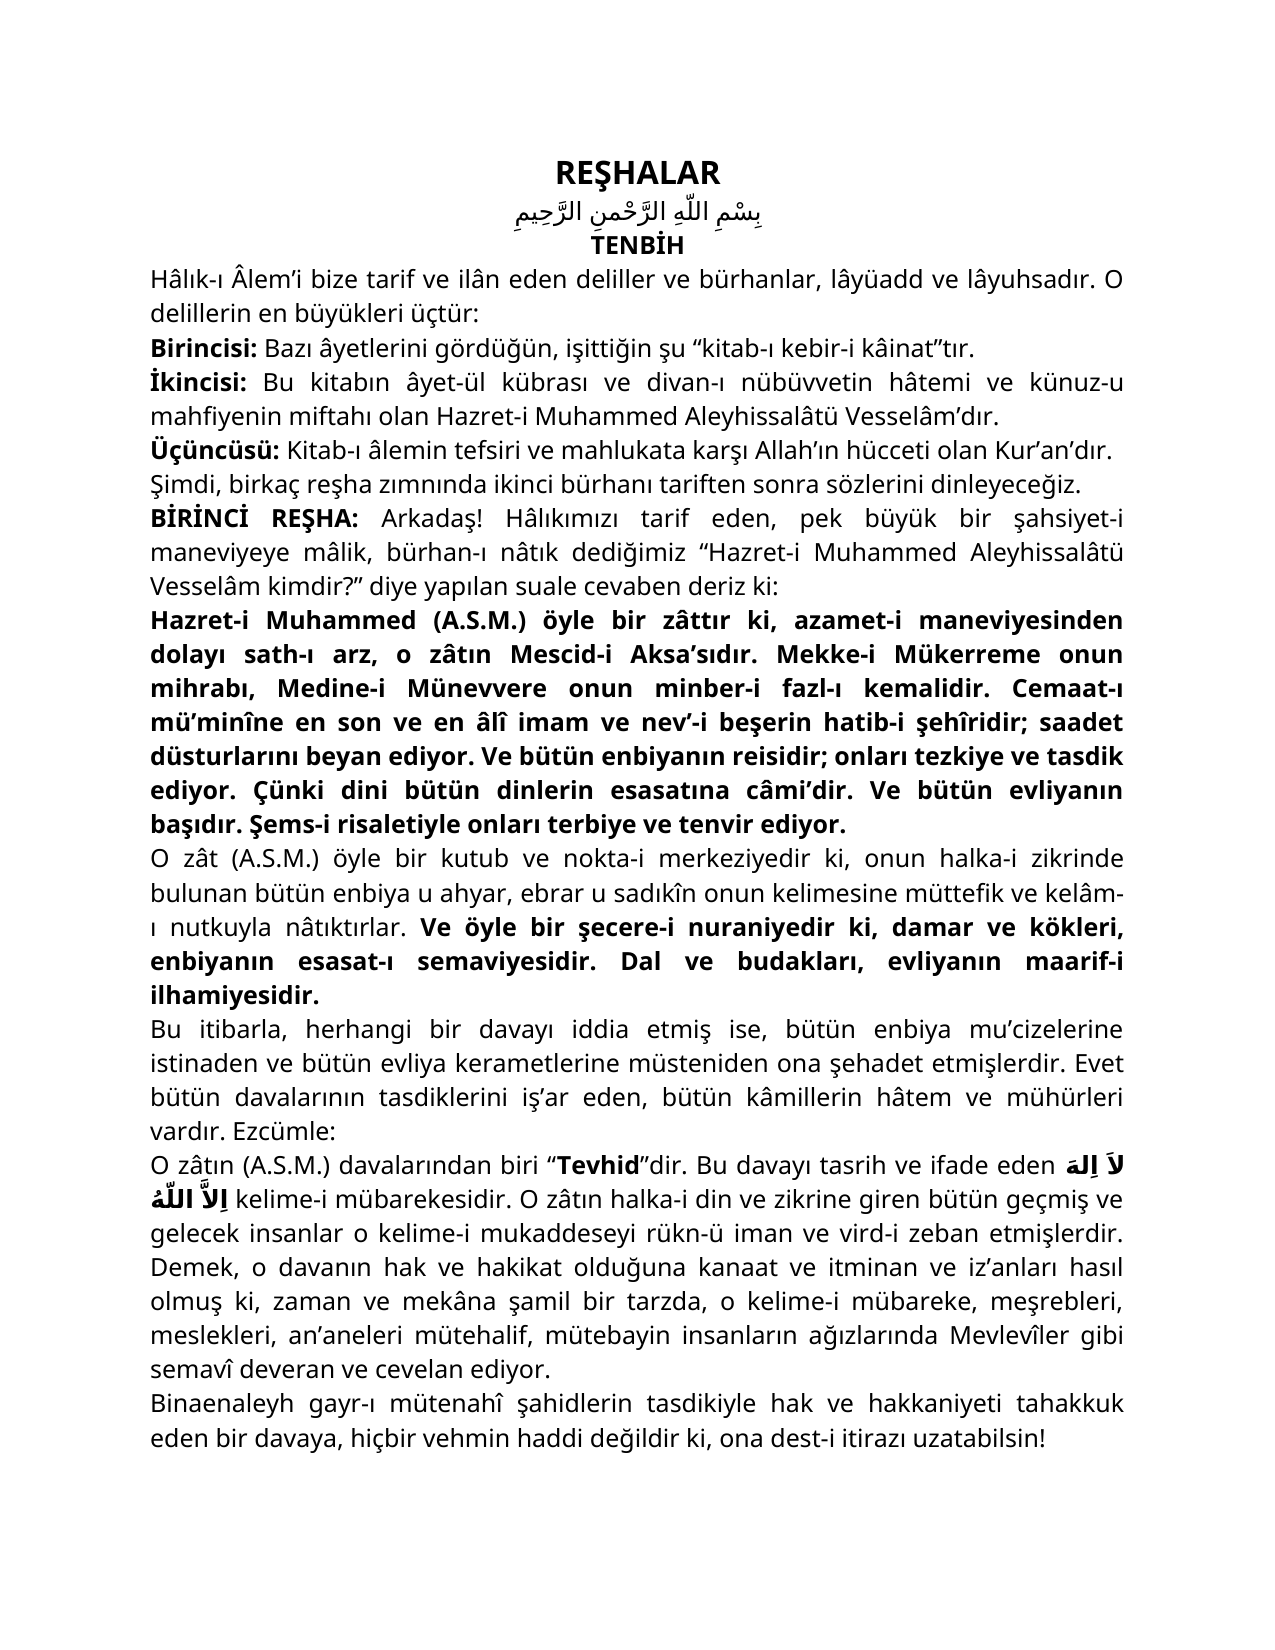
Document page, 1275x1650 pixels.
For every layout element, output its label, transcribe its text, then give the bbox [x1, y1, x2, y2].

subtitle REŞHALAR [150, 150, 1125, 194]
text TENBİH [150, 228, 1125, 262]
text Hazret-i Muhammed (A.S.M.) öyle bir zâttır ki, azamet-i maneviyesinden dolayı sath-ı arz, o zâtın Mescid-i Aksa’sıdır. Mekke-i Mükerreme onun mihrabı, Medine-i Münevvere onun minber-i fazl-ı kemalidir. Cemaat-ı mü’minîne en son ve en âlî imam ve nev’-i beşerin hatib-i şehîridir; saadet düsturlarını beyan ediyor. Ve bütün enbiyanın reisidir; onları tezkiye ve tasdik ediyor. Çünki dini bütün dinlerin esasatına câmi’dir. Ve bütün evliyanın başıdır. Şems-i risaletiyle onları terbiye ve tenvir ediyor. [150, 603, 1125, 841]
text O zât (A.S.M.) öyle bir kutub ve nokta-i merkeziyedir ki, onun halka-i zikrinde bulunan bütün enbiya u ahyar, ebrar u sadıkîn onun kelimesine müttefik ve kelâm-ı nutkuyla nâtıktırlar. Ve öyle bir şecere-i nuraniyedir ki, damar ve kökleri, enbiyanın esasat-ı semaviyesidir. Dal ve budakları, evliyanın maarif-i ilhamiyesidir. [150, 841, 1125, 1011]
text Hâlık-ı Âlem’i bize tarif ve ilân eden deliller ve bürhanlar, lâyüadd ve lâyuhsadır. O delillerin en büyükleri üçtür: [150, 262, 1125, 330]
text بِسْمِ اللّهِ الرَّحْمنِ الرَّحِيمِ [150, 194, 1125, 228]
text BİRİNCİ REŞHA: Arkadaş! Hâlıkımızı tarif eden, pek büyük bir şahsiyet-i maneviyeye mâlik, bürhan-ı nâtık dediğimiz “Hazret-i Muhammed Aleyhissalâtü Vesselâm kimdir?” diye yapılan suale cevaben deriz ki: [150, 501, 1125, 603]
text Üçüncüsü: Kitab-ı âlemin tefsiri ve mahlukata karşı Allah’ın hücceti olan Kur’an’dır. [150, 432, 1125, 466]
text Birincisi: Bazı âyetlerini gördüğün, işittiğin şu “kitab-ı kebir-i kâinat”tır. [150, 330, 1125, 364]
text Şimdi, birkaç reşha zımnında ikinci bürhanı tariften sonra sözlerini dinleyeceğiz. [150, 466, 1125, 501]
text O zâtın (A.S.M.) davalarından biri “Tevhid”dir. Bu davayı tasrih ve ifade eden لاَ اِلهَ اِلاَّ اللّهُ kelime-i mübarekesidir. O zâtın halka-i din ve zikrine giren bütün geçmiş ve gelecek insanlar o kelime-i mukaddeseyi rükn-ü iman ve vird-i zeban etmişlerdir. Demek, o davanın hak ve hakikat olduğuna kanaat ve itminan ve iz’anları hasıl olmuş ki, zaman ve mekâna şamil bir tarzda, o kelime-i mübareke, meşrebleri, meslekleri, an’aneleri mütehalif, mütebayin insanların ağızlarında Mevlevîler gibi semavî deveran ve cevelan ediyor. [150, 1148, 1125, 1386]
text İkincisi: Bu kitabın âyet-ül kübrası ve divan-ı nübüvvetin hâtemi ve künuz-u mahfiyenin miftahı olan Hazret-i Muhammed Aleyhissalâtü Vesselâm’dır. [150, 364, 1125, 432]
text Binaenaleyh gayr-ı mütenahî şahidlerin tasdikiyle hak ve hakkaniyeti tahakkuk eden bir davaya, hiçbir vehmin haddi değildir ki, ona dest-i itirazı uzatabilsin! [150, 1386, 1125, 1454]
text Bu itibarla, herhangi bir davayı iddia etmiş ise, bütün enbiya mu’cizelerine istinaden ve bütün evliya kerametlerine müsteniden ona şehadet etmişlerdir. Evet bütün davalarının tasdiklerini iş’ar eden, bütün kâmillerin hâtem ve mühürleri vardır. Ezcümle: [150, 1011, 1125, 1148]
